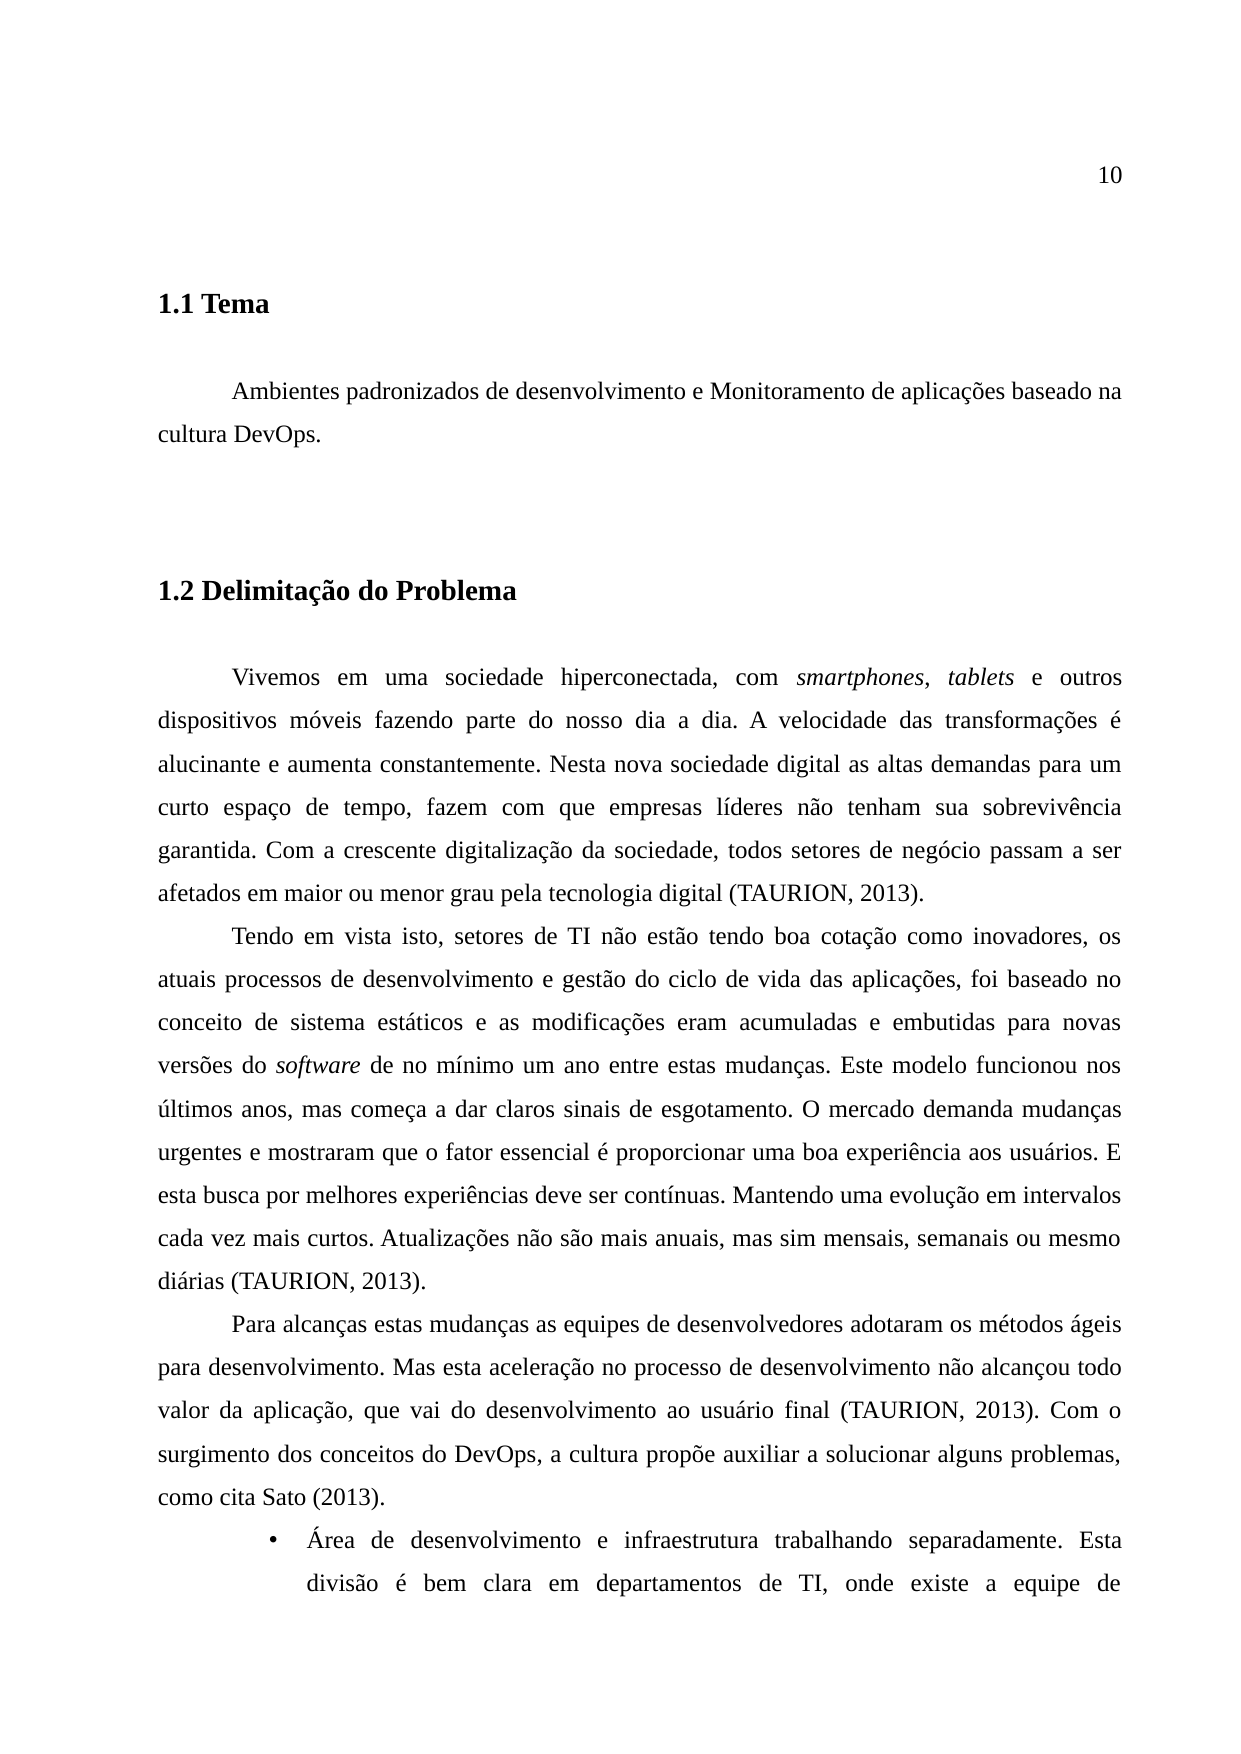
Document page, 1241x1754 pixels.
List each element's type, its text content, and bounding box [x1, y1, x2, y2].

text Para alcanças estas mudanças as equipes de desenvolvedores adotaram os métodos ágeis para desenvolvimento. Mas esta aceleração no processo de desenvolvimento não alcançou todo valor da aplicação, que vai do desenvolvimento ao usuário final (TAURION, 2013). Com o surgimento dos conceitos do DevOps, a cultura propõe auxiliar a solucionar alguns problemas, como cita Sato (2013). [158, 1309, 1122, 1511]
text Tendo em vista isto, setores de TI não estão tendo boa cotação como inovadores, os atuais processos de desenvolvimento e gestão do ciclo de vida das aplicações, foi baseado no conceito de sistema estáticos e as modificações eram acumuladas e embutidas para novas versões do software de no mínimo um ano entre estas mudanças. Este modelo funcionou nos últimos anos, mas começa a dar claros sinais de esgotamento. O mercado demanda mudanças urgentes e mostraram que o fator essencial é proporcionar uma boa experiência aos usuários. E esta busca por melhores experiências deve ser contínuas. Mantendo uma evolução em intervalos cada vez mais curtos. Atualizações não são mais anuais, mas sim mensais, semanais ou mesmo diárias (TAURION, 2013). [158, 921, 1122, 1295]
text Vivemos em uma sociedade hiperconectada, com smartphones, tablets e outros dispositivos móveis fazendo parte do nosso dia a dia. A velocidade das transformações é alucinante e aumenta constantemente. Nesta nova sociedade digital as altas demandas para um curto espaço de tempo, fazem com que empresas líderes não tenham sua sobrevivência garantida. Com a crescente digitalização da sociedade, todos setores de negócio passam a ser afetados em maior ou menor grau pela tecnologia digital (TAURION, 2013). [158, 662, 1122, 907]
subtitle 1.1 Tema [158, 287, 1122, 320]
text Ambientes padronizados de desenvolvimento e Monitoramento de aplicações baseado na cultura DevOps. [158, 376, 1122, 448]
subtitle 1.2 Delimitação do Problema [158, 573, 1122, 607]
list Área de desenvolvimento e infraestrutura trabalhando separadamente. Esta divisão é bem clara em departamentos de TI, onde existe a equipe de [269, 1525, 1122, 1597]
